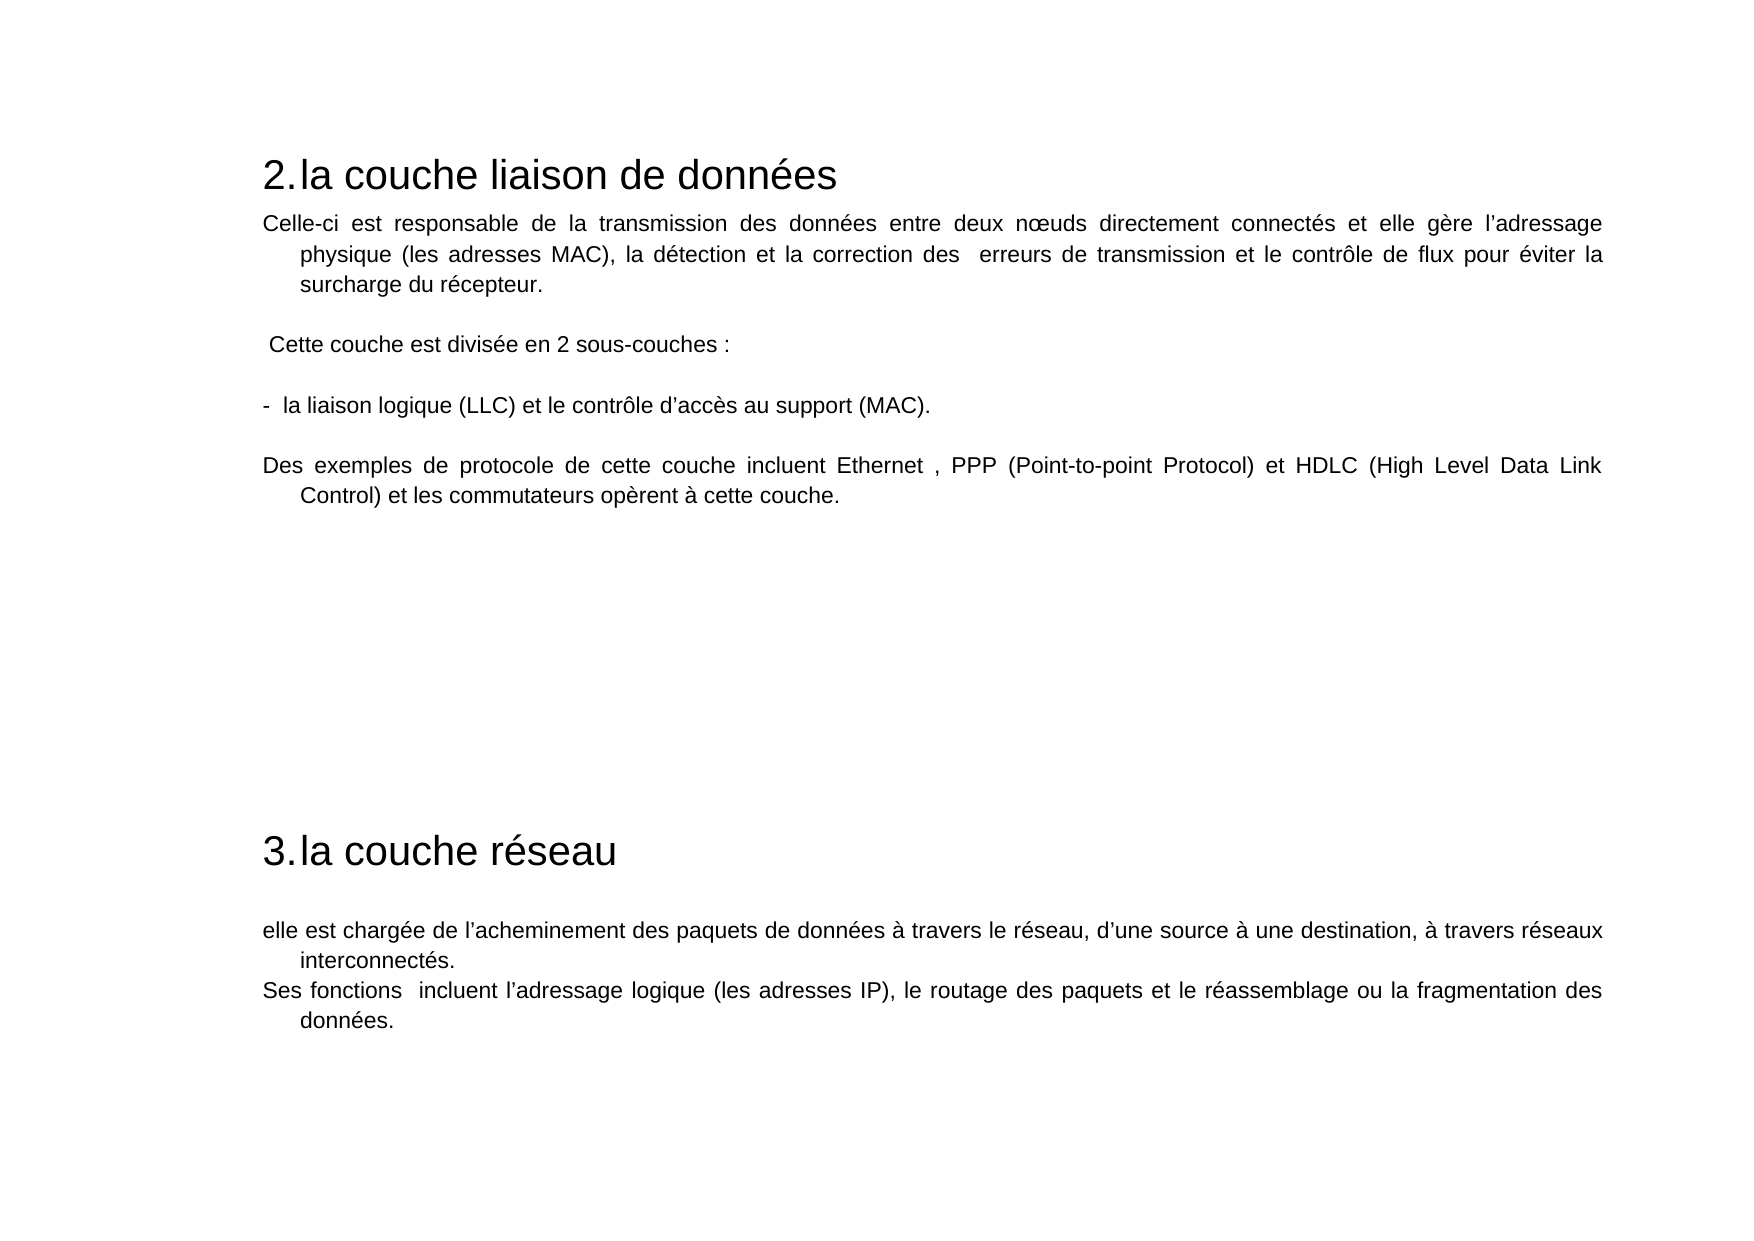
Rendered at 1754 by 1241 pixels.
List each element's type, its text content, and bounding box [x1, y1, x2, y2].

subtitle la couche liaison de données [262, 150, 1604, 198]
subtitle la couche réseau [262, 826, 1604, 874]
text - la liaison logique (LLC) et le contrôle d’accès au support (MAC). [262, 392, 1604, 418]
text Celle-ci est responsable de la transmission des données entre deux nœuds directement connectés et elle gère l’adressage physique (les adresses MAC), la détection et la correction des erreurs de transmission et le contrôle de flux pour éviter la surcharge du récepteur. [262, 210, 1604, 297]
text elle est chargée de l’acheminement des paquets de données à travers le réseau, d’une source à une destination, à travers réseaux interconnectés. [262, 917, 1604, 973]
text Ses fonctions incluent l’adressage logique (les adresses IP), le routage des paquets et le réassemblage ou la fragmentation des données. [262, 977, 1604, 1034]
text Cette couche est divisée en 2 sous-couches : [262, 331, 1604, 358]
text Des exemples de protocole de cette couche incluent Ethernet , PPP (Point-to-point Protocol) et HDLC (High Level Data Link Control) et les commutateurs opèrent à cette couche. [262, 452, 1604, 509]
